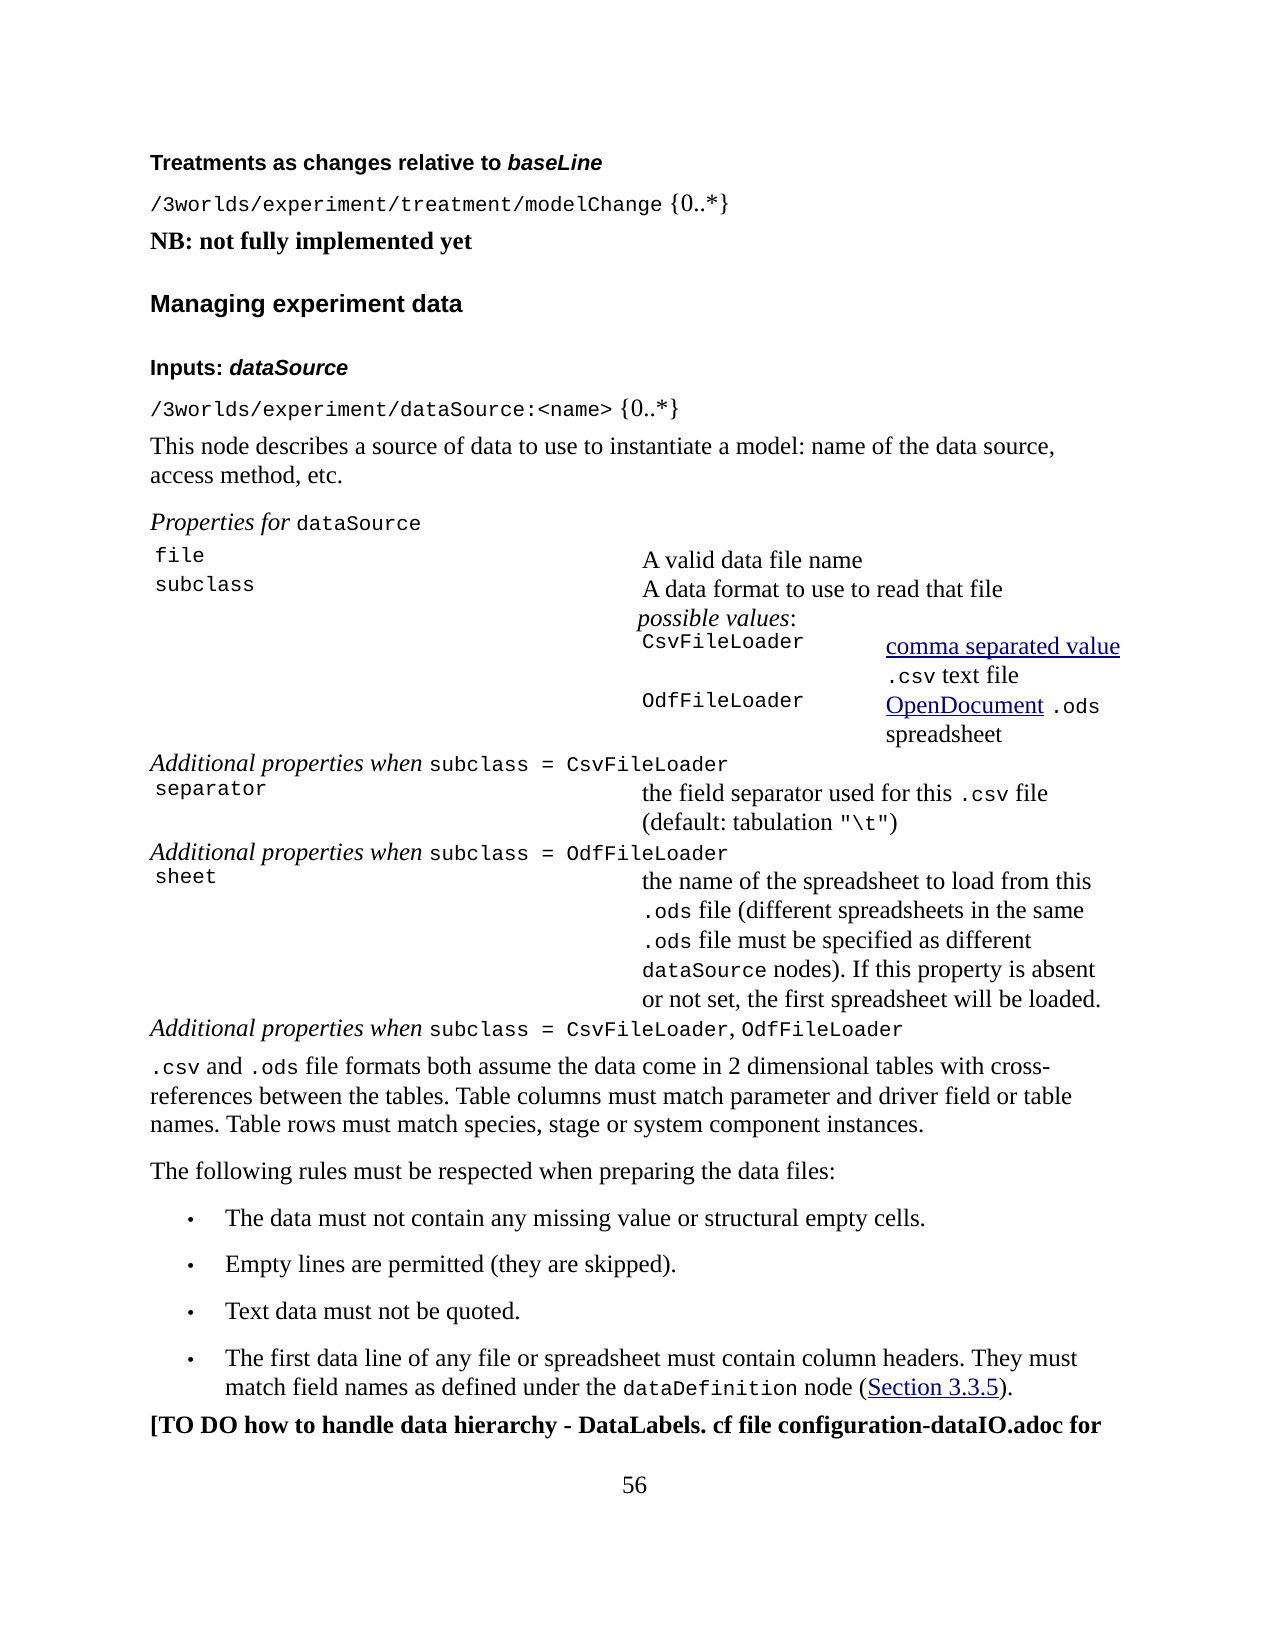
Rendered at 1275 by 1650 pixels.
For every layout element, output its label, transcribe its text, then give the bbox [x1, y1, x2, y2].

subtitle Treatments as changes relative to baseLine [150, 150, 1125, 175]
table_header CsvFileLoader [638, 631, 881, 690]
text /3worlds/experiment/treatment/modelChange {0..*} [150, 188, 1125, 217]
table_header sheet [150, 866, 637, 1013]
text .csv and .ods file formats both assume the data come in 2 dimensional tables with cross-references between the tables. Table columns must match parameter and driver field or table names. Table rows must match species, stage or system component instances. [150, 1051, 1125, 1138]
table_cell subclass [150, 574, 637, 748]
text NB: not fully implemented yet [150, 226, 1125, 255]
subtitle Inputs: dataSource [150, 355, 1125, 380]
text The following rules must be respected when preparing the data files: [150, 1156, 1125, 1185]
text This node describes a source of data to use to instantiate a model: name of the data source, access method, etc. [150, 431, 1125, 489]
table_cell OdfFileLoader [638, 690, 881, 748]
table_header the field separator used for this .csv file (default: tabulation "\t") [638, 778, 1125, 837]
text /3worlds/experiment/dataSource:<name> {0..*} [150, 393, 1125, 422]
text Properties for dataSource [150, 507, 1125, 536]
subtitle Managing experiment data [150, 289, 1125, 317]
text Additional properties when subclass = CsvFileLoader, OdfFileLoader [150, 1013, 1125, 1042]
text Additional properties when subclass = OdfFileLoader [150, 837, 1125, 866]
text Additional properties when subclass = CsvFileLoader [150, 748, 1125, 778]
list The data must not contain any missing value or structural empty cells. [187, 1203, 1125, 1232]
list The first data line of any file or spreadsheet must contain column headers. They must match field names as defined under the dataDefinition node (Section 3.3.5). [187, 1343, 1125, 1401]
list Empty lines are permitted (they are skipped). [187, 1249, 1125, 1278]
table_header the name of the spreadsheet to load from this .ods file (different spreadsheets in the same .ods file must be specified as different dataSource nodes). If this property is absent or not set, the first spreadsheet will be loaded. [638, 866, 1125, 1013]
table_header file [150, 545, 637, 574]
table_header A valid data file name [638, 545, 1125, 574]
table_header separator [150, 778, 637, 837]
table_cell OpenDocument .ods spreadsheet [881, 690, 1125, 748]
table_cell A data format to use to read that file possible values: [638, 574, 1125, 631]
table_header comma separated value .csv text file [881, 631, 1125, 690]
list Text data must not be quoted. [187, 1296, 1125, 1325]
text [TO DO how to handle data hierarchy - DataLabels. cf file configuration-dataIO.adoc for [150, 1410, 1125, 1439]
